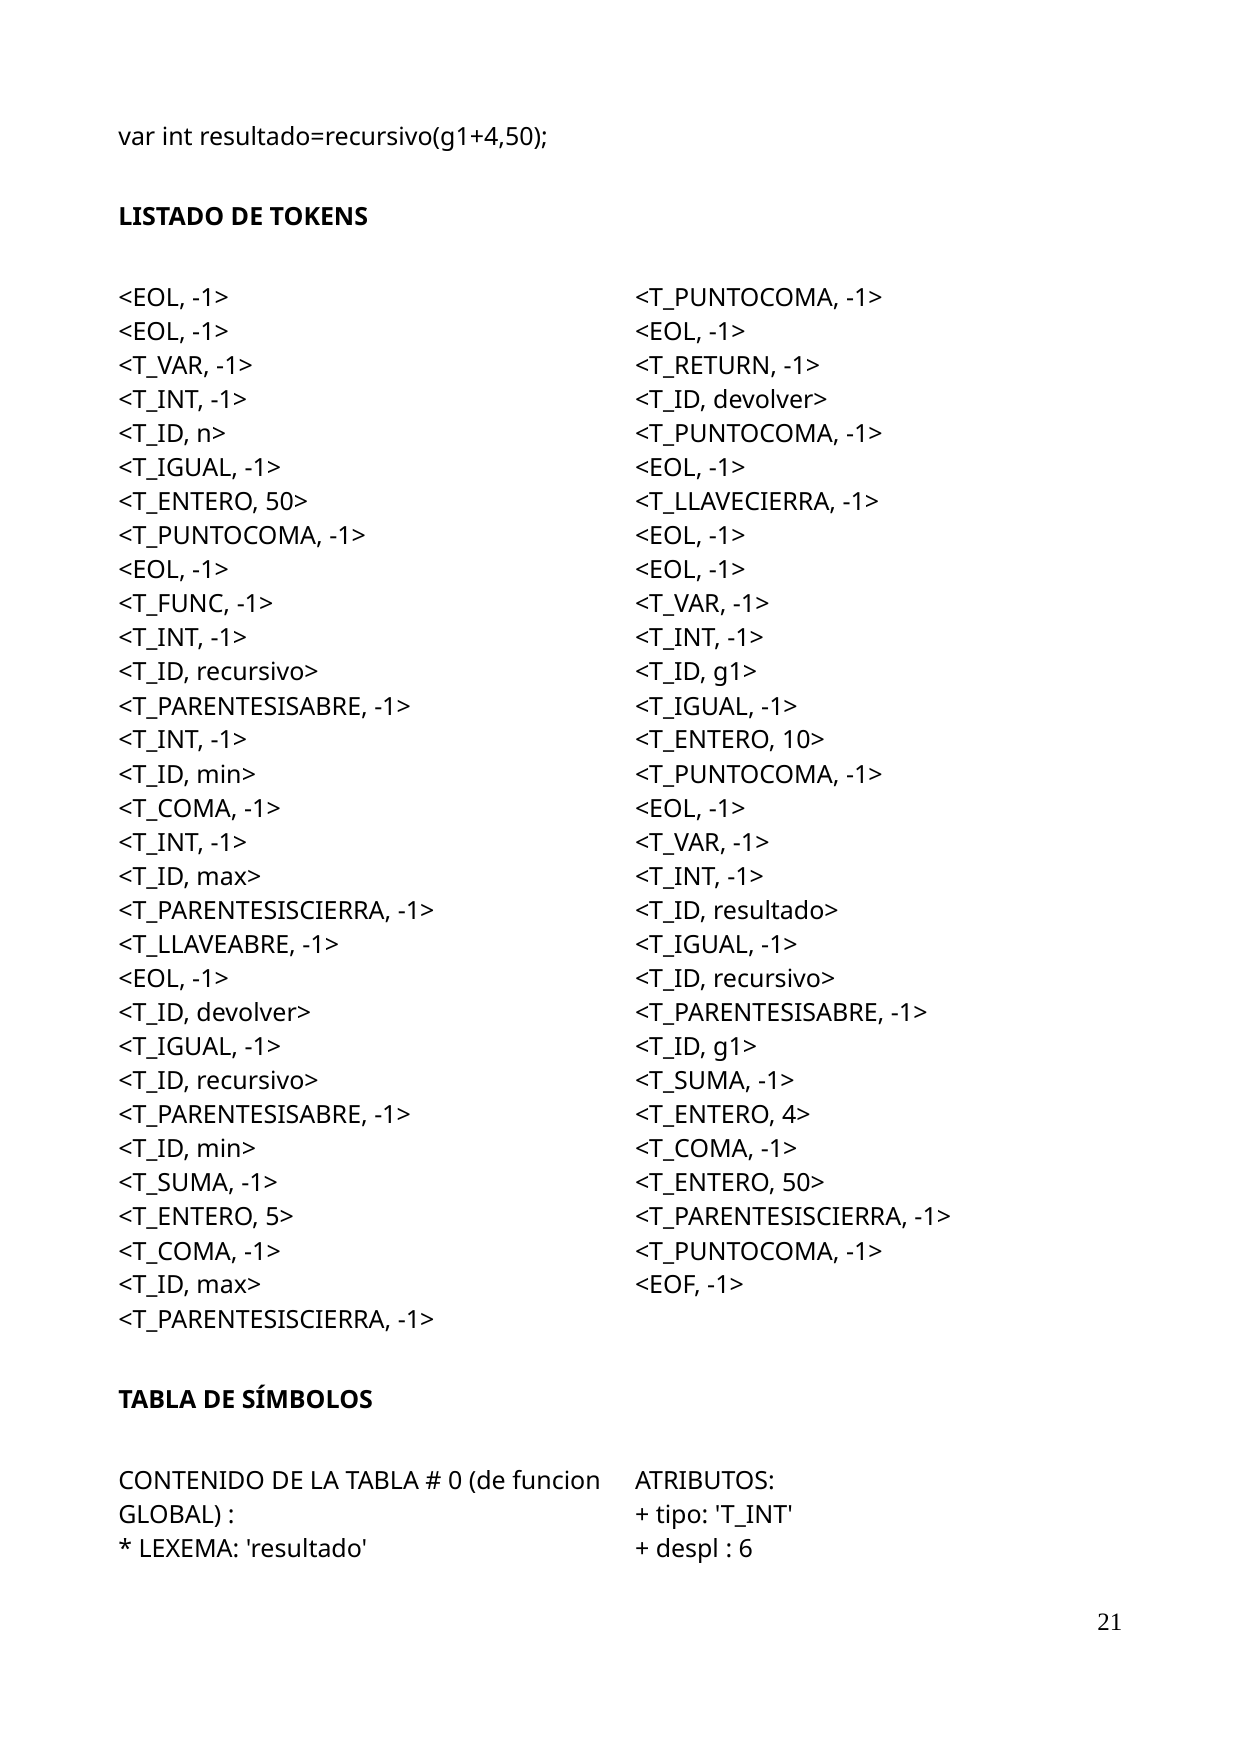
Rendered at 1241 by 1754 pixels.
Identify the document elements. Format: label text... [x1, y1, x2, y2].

text <T_RETURN, -1> [635, 347, 1122, 382]
text <T_ENTERO, 4> [635, 1097, 1122, 1131]
text var int resultado=recursivo(g1+4,50); [118, 118, 1122, 152]
text <EOL, -1> [118, 279, 605, 313]
text + tipo: 'T_INT' [635, 1497, 1122, 1531]
text <T_VAR, -1> [635, 586, 1122, 620]
text <T_PARENTESISCIERRA, -1> [118, 1301, 605, 1335]
text <EOL, -1> [635, 518, 1122, 552]
text <EOL, -1> [635, 450, 1122, 484]
text <EOL, -1> [635, 790, 1122, 824]
text <T_ID, g1> [635, 654, 1122, 688]
text <T_PUNTOCOMA, -1> [635, 1233, 1122, 1267]
text <T_ID, max> [118, 858, 605, 892]
text + despl : 6 [635, 1531, 1122, 1565]
text <T_PARENTESISABRE, -1> [635, 995, 1122, 1029]
text <T_IGUAL, -1> [635, 927, 1122, 961]
text <T_SUMA, -1> [635, 1063, 1122, 1097]
text <T_INT, -1> [118, 824, 605, 858]
text <T_PUNTOCOMA, -1> [118, 518, 605, 552]
text <T_PUNTOCOMA, -1> [635, 279, 1122, 313]
text <T_INT, -1> [118, 722, 605, 756]
text <T_IGUAL, -1> [635, 688, 1122, 722]
text <EOL, -1> [635, 313, 1122, 347]
text * LEXEMA: 'resultado' [118, 1531, 605, 1565]
text <T_ID, devolver> [635, 382, 1122, 416]
text <T_PUNTOCOMA, -1> [635, 756, 1122, 790]
text <T_INT, -1> [118, 620, 605, 654]
text <EOF, -1> [635, 1267, 1122, 1301]
text <T_INT, -1> [635, 858, 1122, 892]
text <T_ID, recursivo> [118, 654, 605, 688]
text <T_ENTERO, 10> [635, 722, 1122, 756]
text <T_VAR, -1> [635, 824, 1122, 858]
text <T_LLAVEABRE, -1> [118, 927, 605, 961]
text <T_IGUAL, -1> [118, 450, 605, 484]
text <T_ID, resultado> [635, 892, 1122, 927]
text <T_PUNTOCOMA, -1> [635, 416, 1122, 450]
text CONTENIDO DE LA TABLA # 0 (de funcion GLOBAL) : [118, 1462, 605, 1531]
text <T_COMA, -1> [118, 1233, 605, 1267]
text <T_ID, max> [118, 1267, 605, 1301]
text <T_ID, devolver> [118, 995, 605, 1029]
text <T_COMA, -1> [118, 790, 605, 824]
text <EOL, -1> [635, 552, 1122, 586]
text <T_IGUAL, -1> [118, 1029, 605, 1063]
text <T_ID, g1> [635, 1029, 1122, 1063]
text <EOL, -1> [118, 961, 605, 995]
text <T_ID, min> [118, 1131, 605, 1165]
text <T_ID, recursivo> [635, 961, 1122, 995]
text <T_ID, min> [118, 756, 605, 790]
text <EOL, -1> [118, 552, 605, 586]
text <T_COMA, -1> [635, 1131, 1122, 1165]
text <T_PARENTESISABRE, -1> [118, 1097, 605, 1131]
text <T_LLAVECIERRA, -1> [635, 484, 1122, 518]
subtitle LISTADO DE TOKENS [118, 199, 1122, 233]
text <T_VAR, -1> [118, 347, 605, 382]
text <T_PARENTESISCIERRA, -1> [118, 892, 605, 927]
text <T_ID, n> [118, 416, 605, 450]
text <T_ENTERO, 50> [635, 1165, 1122, 1199]
text <T_INT, -1> [635, 620, 1122, 654]
text <EOL, -1> [118, 313, 605, 347]
text <T_ENTERO, 50> [118, 484, 605, 518]
text <T_SUMA, -1> [118, 1165, 605, 1199]
text <T_PARENTESISCIERRA, -1> [635, 1199, 1122, 1233]
text <T_ENTERO, 5> [118, 1199, 605, 1233]
text <T_ID, recursivo> [118, 1063, 605, 1097]
text <T_PARENTESISABRE, -1> [118, 688, 605, 722]
text ATRIBUTOS: [635, 1462, 1122, 1497]
subtitle TABLA DE SÍMBOLOS [118, 1382, 1122, 1416]
text <T_INT, -1> [118, 382, 605, 416]
text <T_FUNC, -1> [118, 586, 605, 620]
